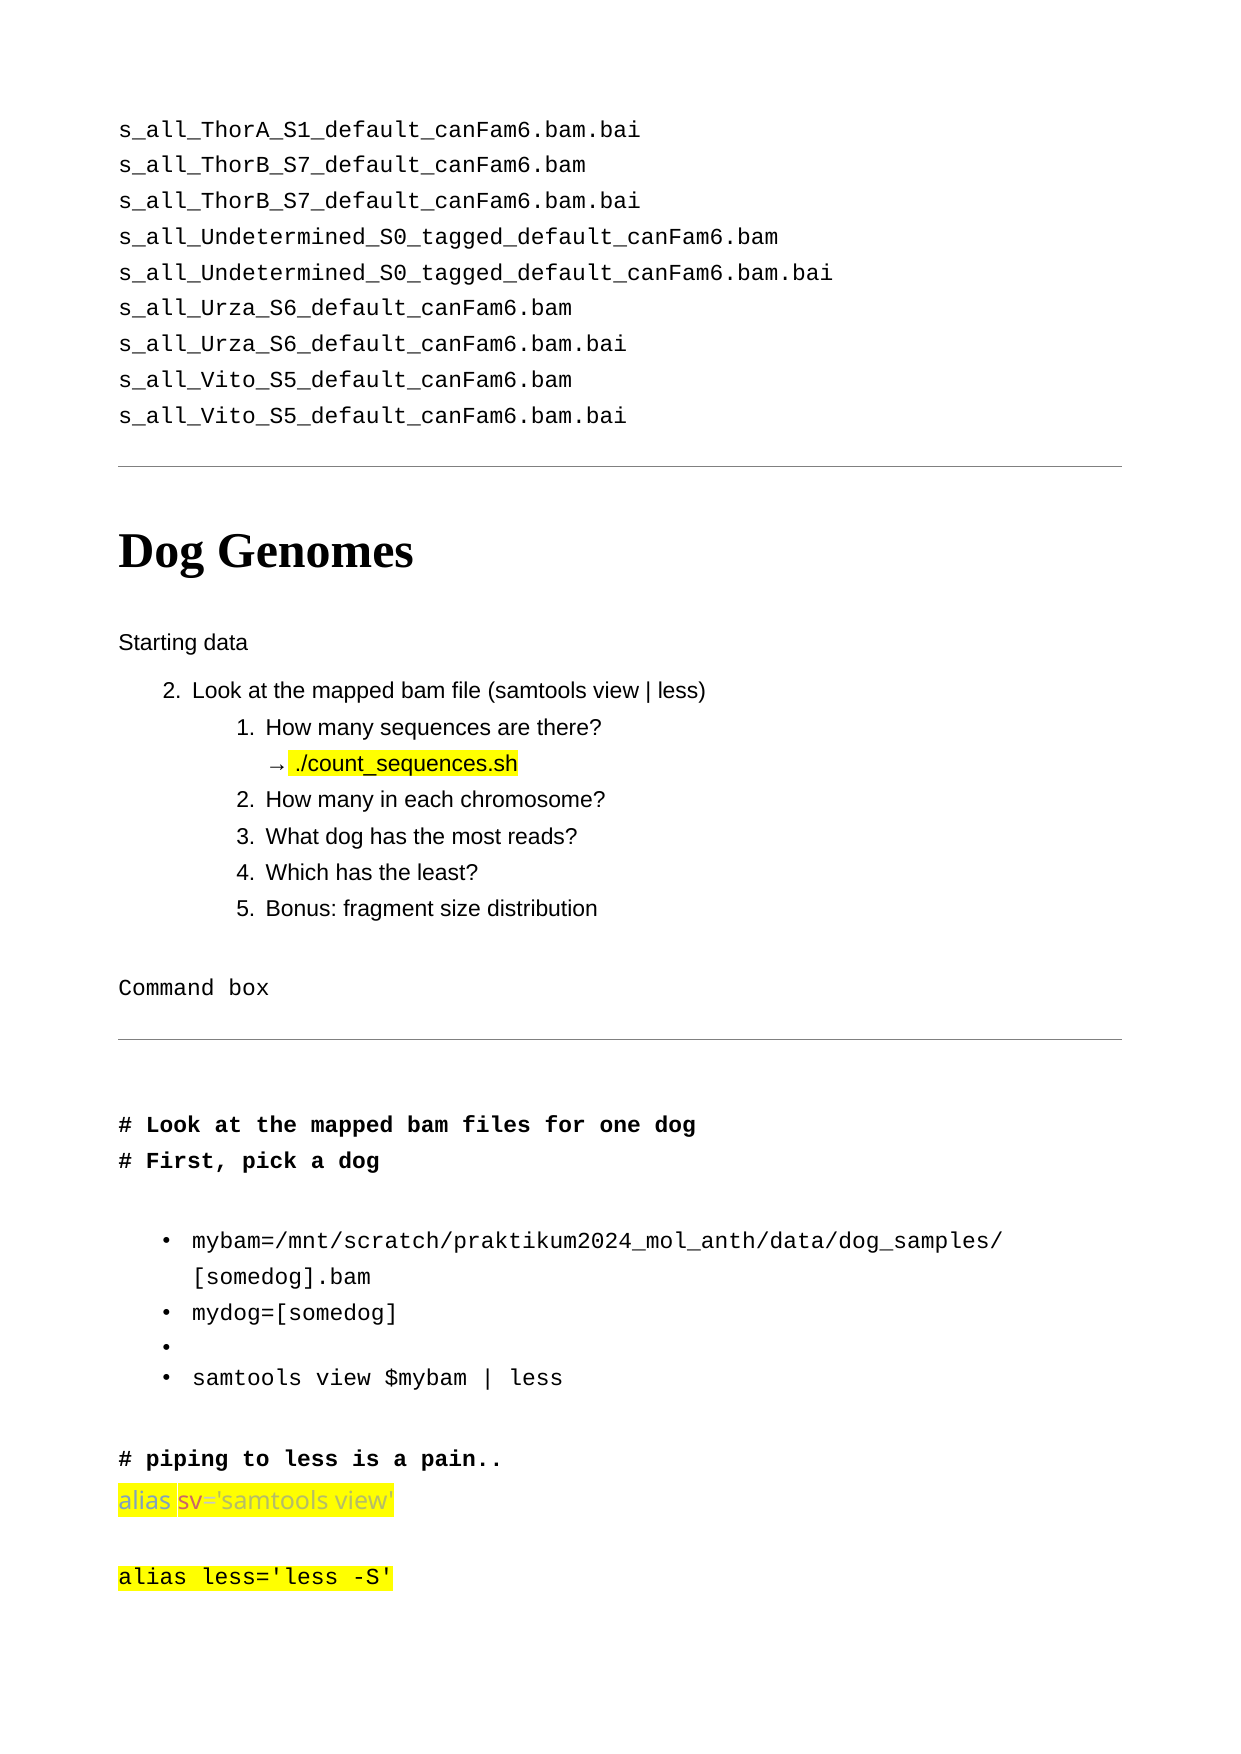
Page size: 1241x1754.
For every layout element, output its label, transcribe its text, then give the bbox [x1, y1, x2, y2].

text # piping to less is a pain.. [118, 1447, 1122, 1473]
text alias sv='samtools view' [118, 1483, 1122, 1517]
text s_all_ThorB_S7_default_canFam6.bam.bai [118, 189, 1122, 216]
text s_all_Undetermined_S0_tagged_default_canFam6.bam.bai [118, 261, 1122, 287]
list Which has the least? [236, 859, 1122, 885]
list → ./count_sequences.sh [236, 750, 1122, 776]
list How many in each chromosome? [236, 786, 1122, 813]
text s_all_ThorA_S1_default_canFam6.bam.bai [118, 118, 1122, 144]
list How many sequences are there? [236, 714, 1122, 740]
list mybam=/mnt/scratch/praktikum2024_mol_anth/data/dog_samples/[somedog].bam [162, 1229, 1122, 1291]
list Bonus: fragment size distribution [236, 895, 1122, 922]
text # First, pick a dog [118, 1149, 1122, 1175]
text s_all_Vito_S5_default_canFam6.bam [118, 368, 1122, 394]
text # Look at the mapped bam files for one dog [118, 1113, 1122, 1139]
text s_all_Undetermined_S0_tagged_default_canFam6.bam [118, 225, 1122, 251]
text s_all_Urza_S6_default_canFam6.bam [118, 297, 1122, 323]
list Look at the mapped bam file (samtools view | less) [162, 677, 1122, 704]
text s_all_Urza_S6_default_canFam6.bam.bai [118, 332, 1122, 358]
list mydog=[somedog] [162, 1301, 1122, 1327]
text s_all_Vito_S5_default_canFam6.bam.bai [118, 404, 1122, 430]
text alias less='less -S' [118, 1566, 1122, 1591]
list What dog has the most reads? [236, 823, 1122, 849]
subtitle Starting data [118, 628, 1122, 655]
text s_all_ThorB_S7_default_canFam6.bam [118, 154, 1122, 180]
list samtools view $mybam | less [162, 1367, 1122, 1392]
subtitle Dog Genomes [118, 521, 1122, 578]
text Command box [118, 977, 1122, 1002]
